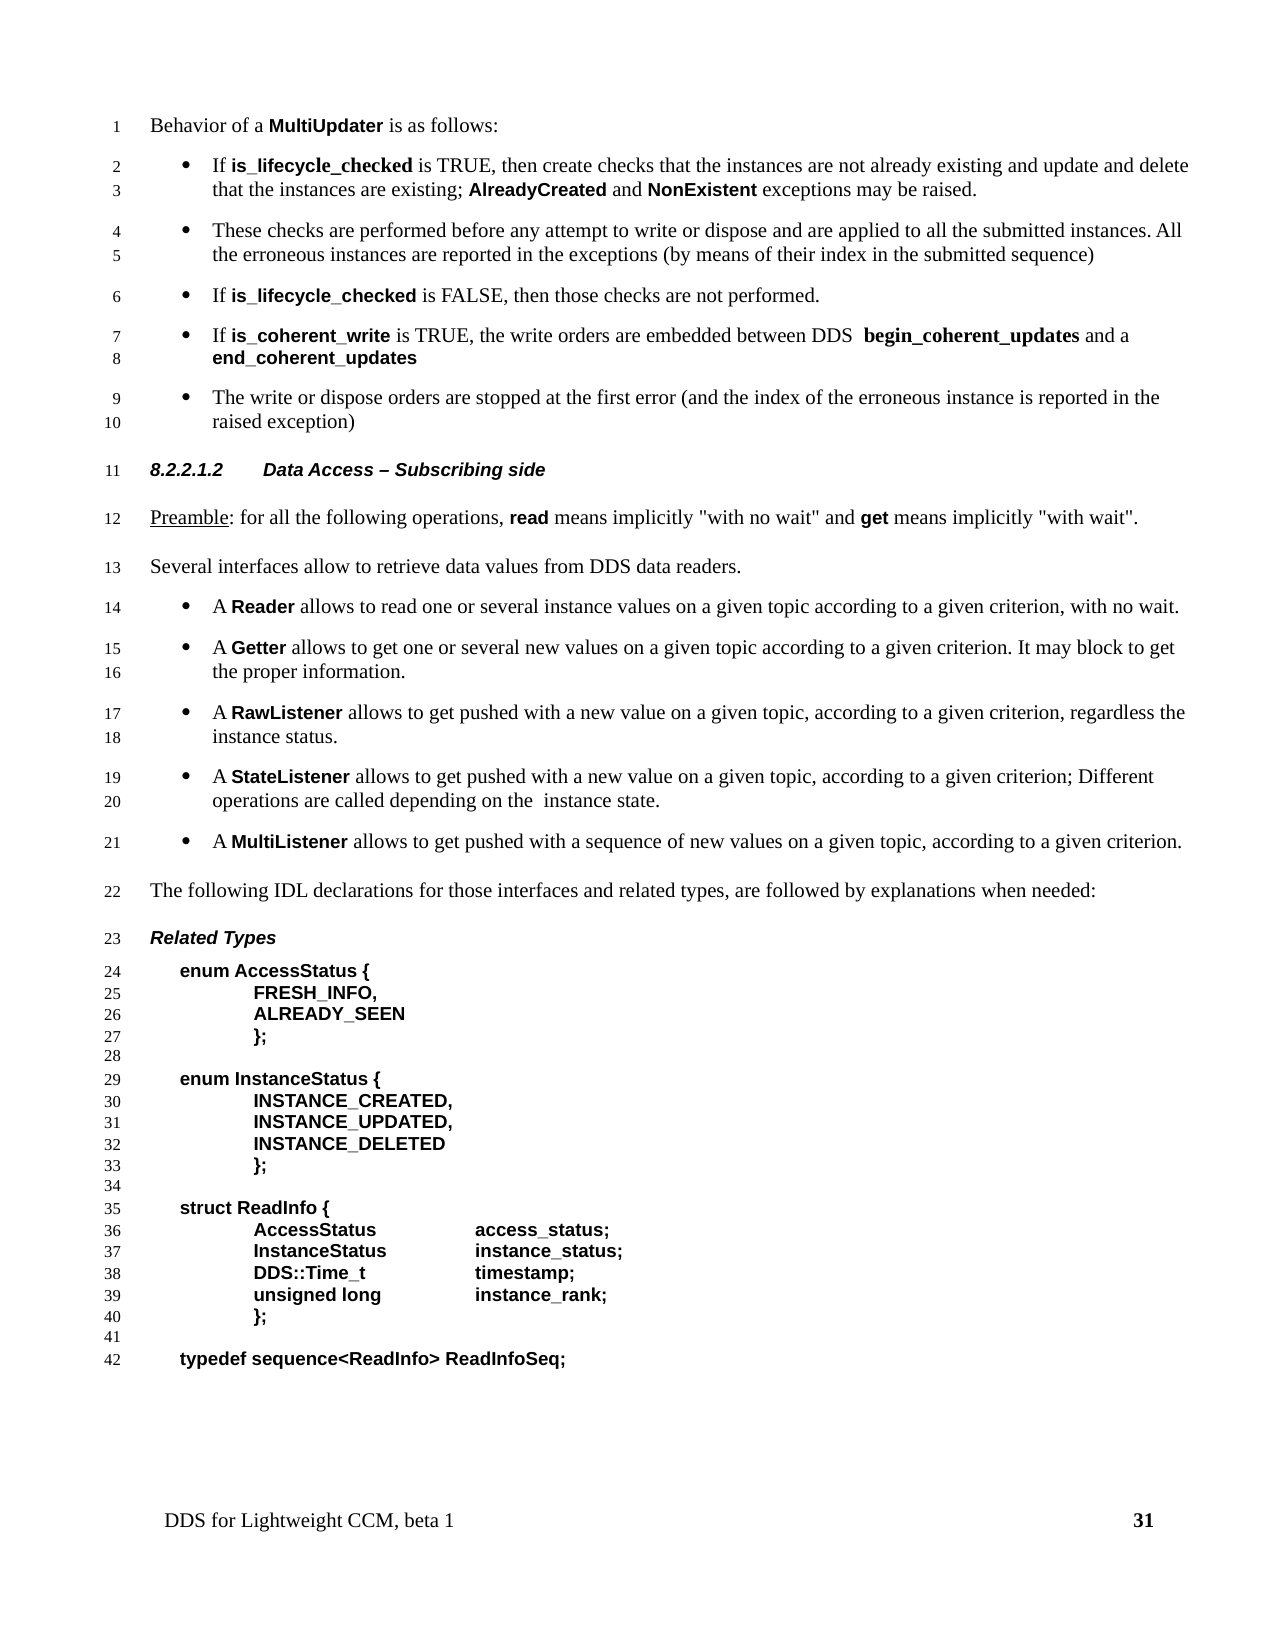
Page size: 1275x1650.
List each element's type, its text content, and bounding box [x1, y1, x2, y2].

text typedef sequence<ReadInfo> ReadInfoSeq; [179, 1348, 1200, 1370]
list If is_lifecycle_checked is FALSE, then those checks are not performed. [182, 282, 1200, 307]
text DDS::Time_t timestamp; [179, 1262, 1200, 1283]
text enum InstanceStatus { [179, 1068, 1200, 1089]
text INSTANCE_CREATED, [179, 1089, 1200, 1111]
text Preamble: for all the following operations, read means implicitly "with no wait" and get means implicitly "with wait". [150, 505, 1200, 529]
text struct ReadInfo { [179, 1197, 1200, 1219]
text AccessStatus access_status; [179, 1219, 1200, 1240]
text FRESH_INFO, [179, 982, 1200, 1003]
text unsigned long instance_rank; [179, 1283, 1200, 1305]
list A RawListener allows to get pushed with a new value on a given topic, according to a given criterion, regardless the instance status. [182, 699, 1200, 748]
text The following IDL declarations for those interfaces and related types, are followed by explanations when needed: [150, 878, 1200, 902]
text ALREADY_SEEN [179, 1003, 1200, 1025]
list The write or dispose orders are stopped at the first error (and the index of the erroneous instance is reported in the raised exception) [182, 385, 1200, 433]
subtitle Related Types [150, 927, 1200, 948]
text Several interfaces allow to retrieve data values from DDS data readers. [150, 554, 1200, 578]
text Behavior of a MultiUpdater is as follows: [150, 112, 1200, 137]
text }; [179, 1154, 1200, 1176]
text }; [179, 1305, 1200, 1327]
list These checks are performed before any attempt to write or dispose and are applied to all the submitted instances. All the erroneous instances are reported in the exceptions (by means of their index in the submitted sequence) [182, 218, 1200, 266]
text INSTANCE_DELETED [179, 1132, 1200, 1154]
text enum AccessStatus { [179, 960, 1200, 982]
text INSTANCE_UPDATED, [179, 1111, 1200, 1132]
list If is_lifecycle_checked is TRUE, then create checks that the instances are not already existing and update and delete that the instances are existing; AlreadyCreated and NonExistent exceptions may be raised. [182, 153, 1200, 201]
list A Getter allows to get one or several new values on a given topic according to a given criterion. It may block to get the proper information. [182, 635, 1200, 683]
list A MultiListener allows to get pushed with a sequence of new values on a given topic, according to a given criterion. [182, 829, 1200, 853]
text InstanceStatus instance_status; [179, 1240, 1200, 1262]
list If is_coherent_write is TRUE, the write orders are embedded between DDS begin_coherent_updates and a end_coherent_updates [182, 323, 1200, 369]
text }; [179, 1025, 1200, 1046]
list A StateListener allows to get pushed with a new value on a given topic, according to a given criterion; Different operations are called depending on the instance state. [182, 764, 1200, 812]
subtitle Data Access – Subscribing side [150, 458, 1200, 480]
list A Reader allows to read one or several instance values on a given topic according to a given criterion, with no wait. [182, 594, 1200, 618]
